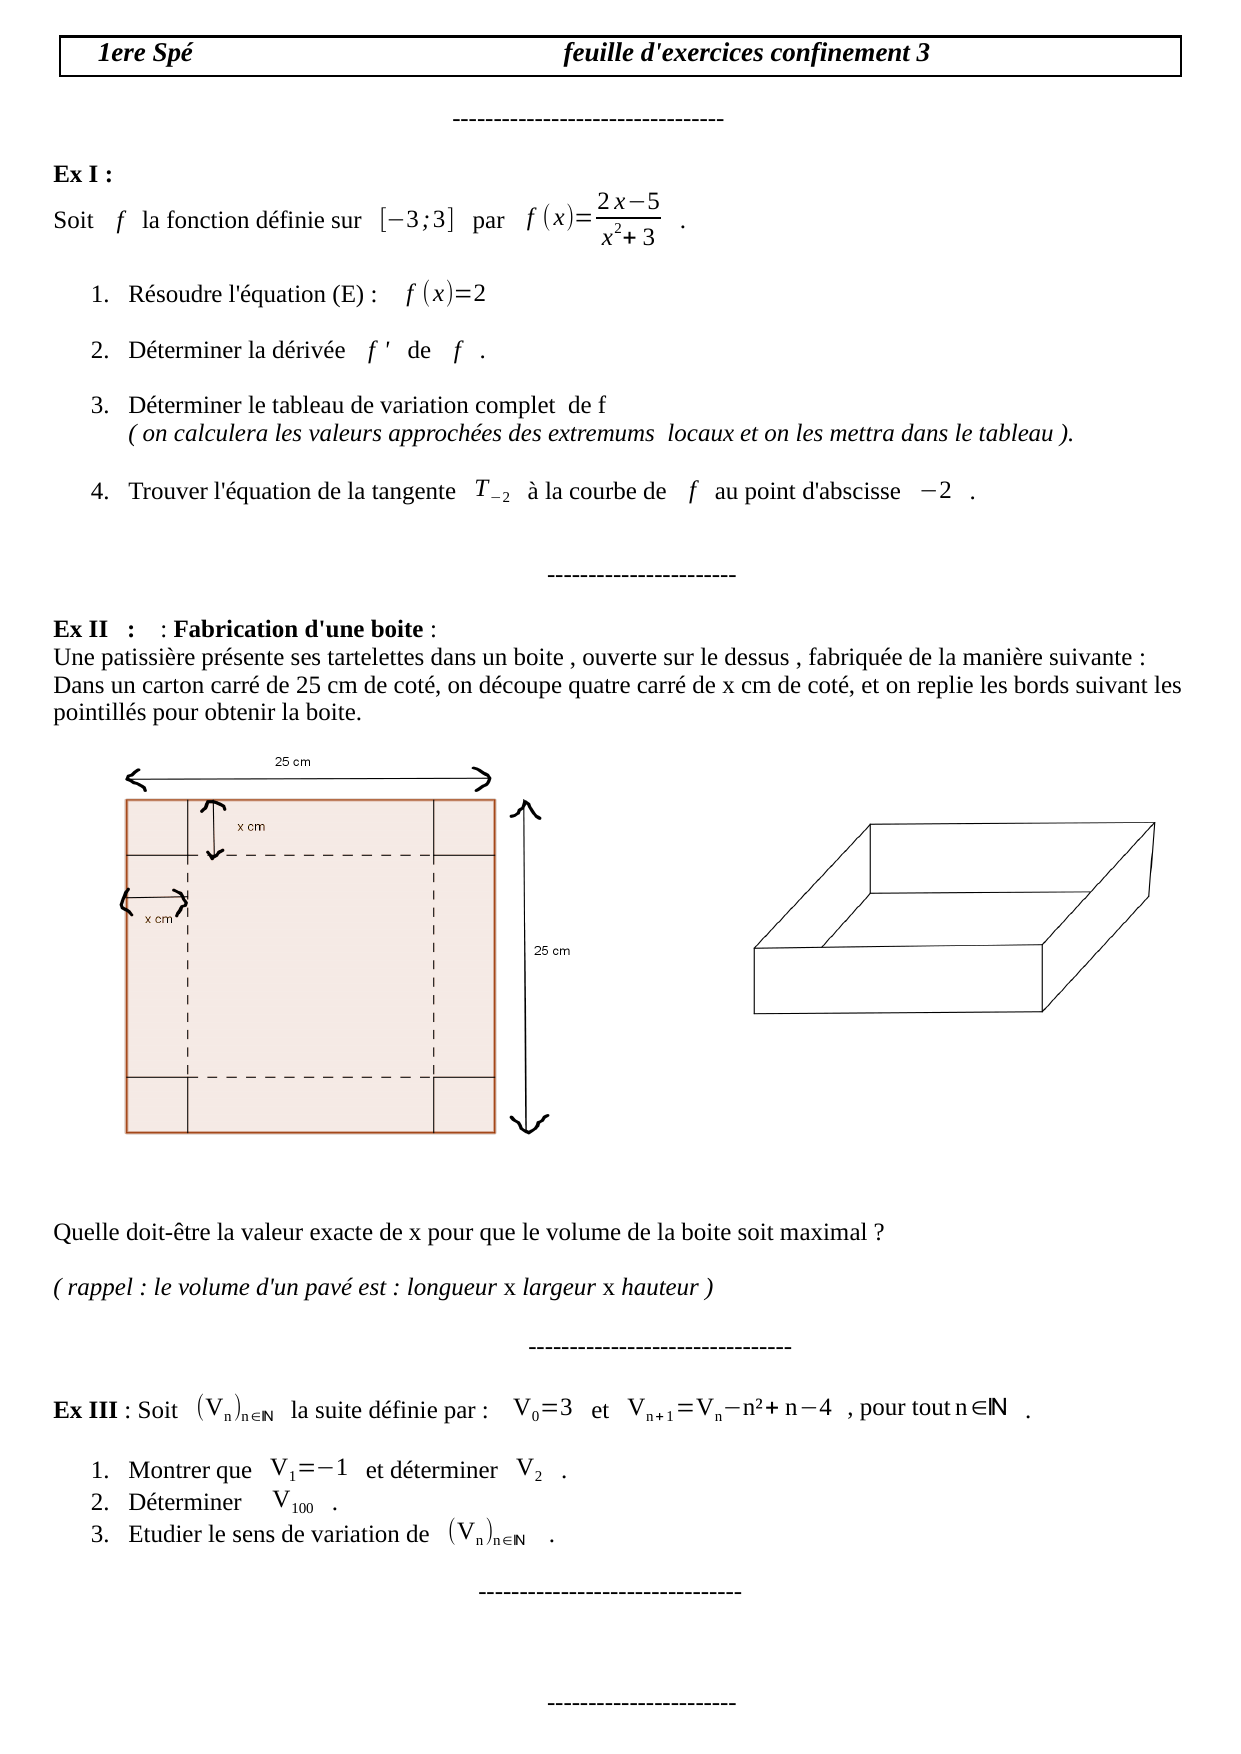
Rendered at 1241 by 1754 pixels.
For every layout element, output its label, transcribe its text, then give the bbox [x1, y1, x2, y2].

text ----------------------- [53, 1688, 1187, 1716]
list Trouver l'équation de la tangenteà la courbe deau point d'abscisse. [91, 474, 1187, 507]
list Déterminer le tableau de variation complet de f [91, 391, 1187, 419]
text -------------------------------- [53, 1577, 1187, 1605]
text Ex II : : Fabrication d'une boite : [53, 615, 1187, 643]
list Montrer queet déterminer. [91, 1453, 1187, 1486]
list Déterminer la dérivéede. [91, 336, 1187, 364]
text Ex I : [53, 160, 1187, 188]
text ----------------------- [53, 560, 1187, 588]
list Déterminer . [91, 1486, 1187, 1518]
text Quelle doit-être la valeur exacte de x pour que le volume de la boite soit maximal ? [53, 1218, 1187, 1246]
text ( rappel : le volume d'un pavé est : longueur x largeur x hauteur ) [53, 1273, 1187, 1301]
list Etudier le sens de variation de . [91, 1518, 1187, 1550]
text Ex III : Soitla suite définie par : et. [53, 1394, 1187, 1426]
text Dans un carton carré de 25 cm de coté, on découpe quatre carré de x cm de coté, et on replie les bords suivant les pointillés pour obtenir la boite. [53, 671, 1187, 726]
text Une patissière présente ses tartelettes dans un boite , ouverte sur le dessus , fabriquée de la manière suivante : [53, 643, 1187, 671]
picture [46, 738, 1178, 1191]
table_header 1ere Spé feuille d'exercices confinement 3 [61, 38, 1180, 75]
text -------------------------------- [53, 1332, 1187, 1360]
text Soitla fonction définie surpar. [53, 188, 1187, 252]
list Résoudre l'équation (E) : [91, 280, 1187, 308]
text --------------------------------- [53, 104, 1187, 132]
list ( on calculera les valeurs approchées des extremums locaux et on les mettra dans le tableau ). [91, 419, 1187, 447]
